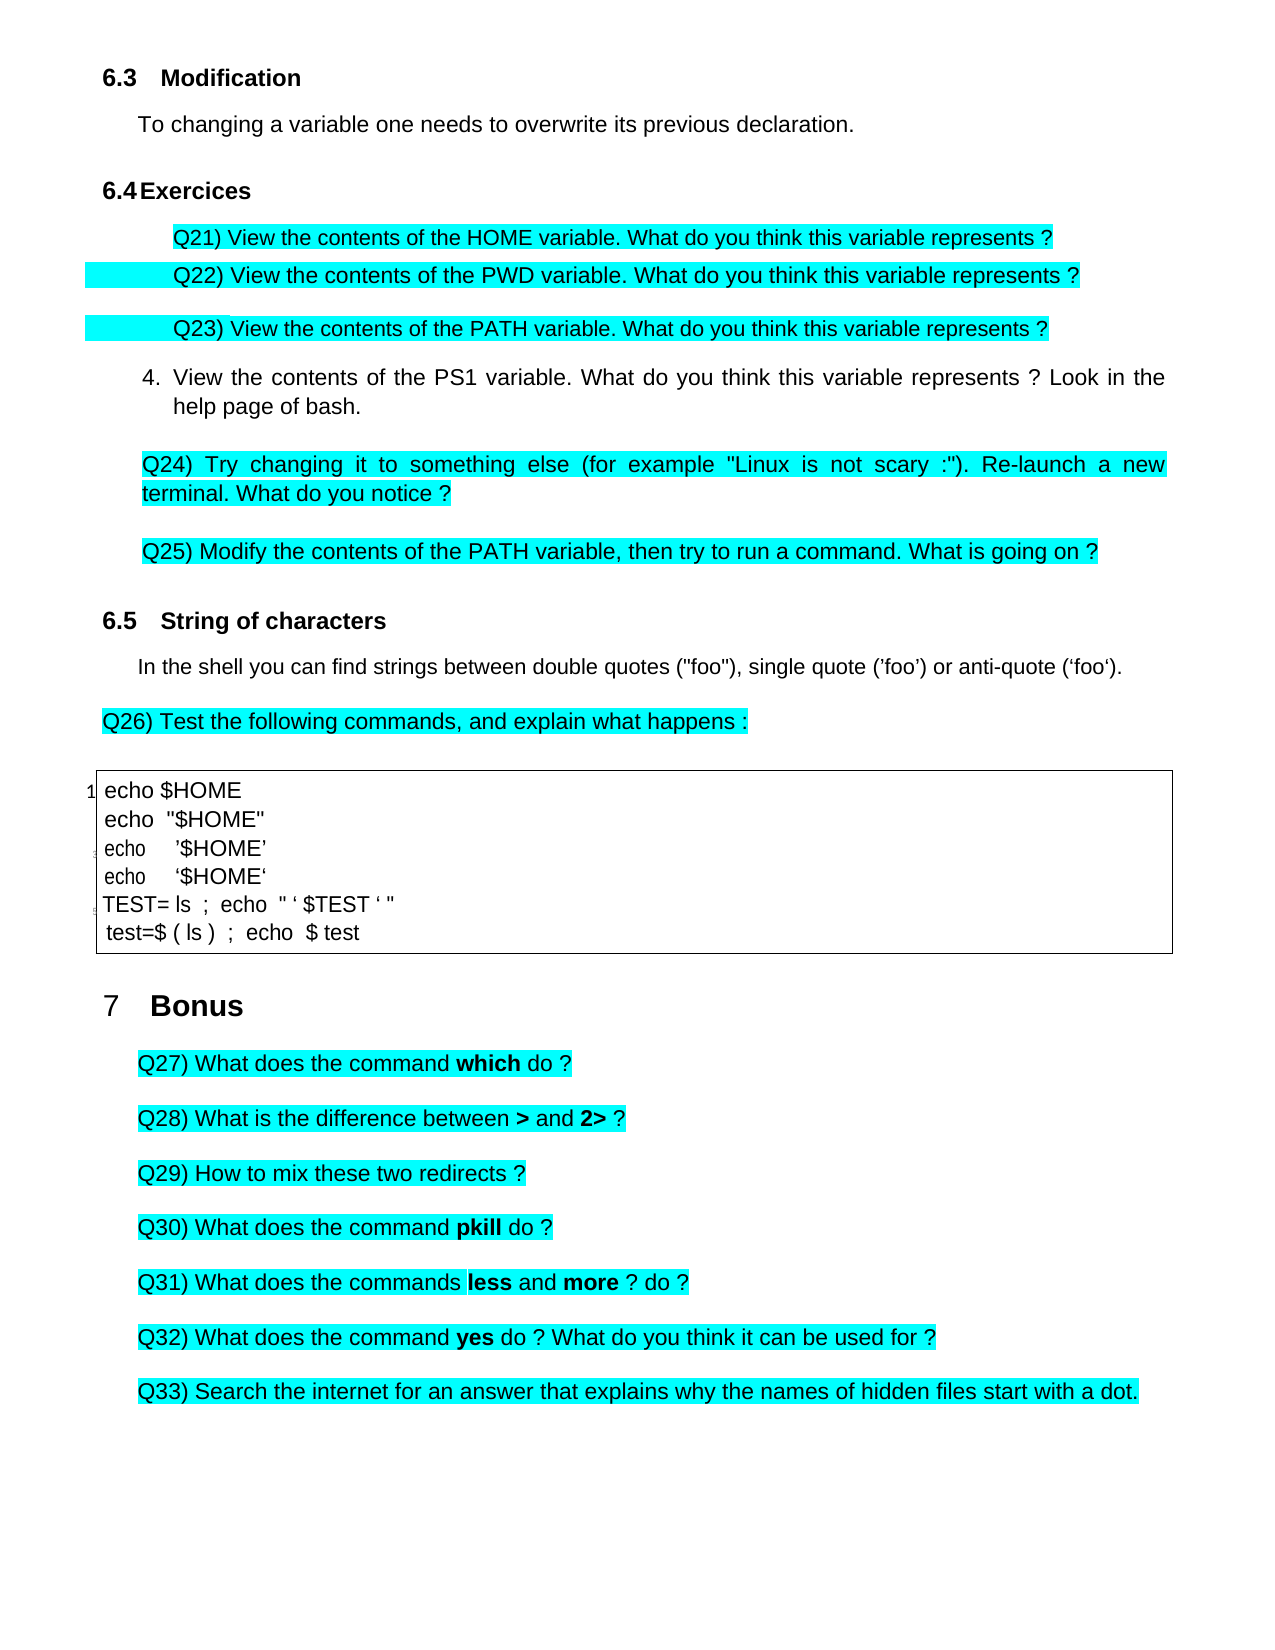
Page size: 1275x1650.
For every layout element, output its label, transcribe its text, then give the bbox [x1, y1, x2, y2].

list View the contents of the PS1 variable. What do you think this variable represents ? Look in the help page of bash. [142, 364, 1167, 419]
table_header echo "$HOME" [98, 805, 427, 833]
list echo $HOME [85, 777, 96, 803]
table_cell 3 [85, 833, 96, 861]
table_cell ’$HOME’ [165, 833, 427, 861]
list echo $HOME [97, 777, 1167, 803]
table_cell test=$ ( ls ) ; echo $ test [98, 918, 427, 946]
text Q28) What is the difference between > and 2> ? [137, 1105, 1167, 1132]
text Q21) View the contents of the HOME variable. What do you think this variable represents ? [85, 224, 1167, 249]
table_cell TEST= ls ; echo " ‘ $TEST ‘ " [98, 889, 427, 917]
text Q33) Search the internet for an answer that explains why the names of hidden files start with a dot. [137, 1378, 1167, 1404]
list Exercices [102, 176, 1167, 205]
text Q24) Try changing it to something else (for example "Linux is not scary :"). Re-launch a new terminal. What do you notice ? [142, 451, 1167, 506]
text 6.3 Modification [102, 63, 1167, 91]
table_cell echo [98, 861, 164, 889]
text 6.5 String of characters [102, 606, 1167, 635]
text In the shell you can find strings between double quotes ("foo"), single quote (’foo’) or anti-quote (‘foo‘). [137, 654, 1167, 679]
table_cell [85, 918, 96, 946]
text Q32) What does the command yes do ? What do you think it can be used for ? [137, 1323, 1167, 1350]
text Q31) What does the commands less and more ? do ? [137, 1269, 1167, 1295]
text Q29) How to mix these two redirects ? [137, 1160, 1167, 1186]
text Q25) Modify the contents of the PATH variable, then try to run a command. What is going on ? [142, 538, 1167, 564]
text Q27) What does the command which do ? [137, 1050, 1167, 1077]
text To changing a variable one needs to overwrite its previous declaration. [137, 111, 1167, 137]
table_cell [85, 861, 96, 889]
table_header [85, 805, 96, 833]
text Q22) View the contents of the PWD variable. What do you think this variable represents ? [85, 262, 1167, 288]
table_cell echo [98, 833, 164, 861]
text Q23) View the contents of the PATH variable. What do you think this variable represents ? [85, 315, 1167, 341]
table_cell ‘$HOME‘ [165, 861, 427, 889]
text Q26) Test the following commands, and explain what happens : [102, 708, 1167, 734]
list Bonus [103, 988, 1167, 1023]
table_cell 5 [85, 889, 96, 917]
text Q30) What does the command pkill do ? [137, 1214, 1167, 1240]
